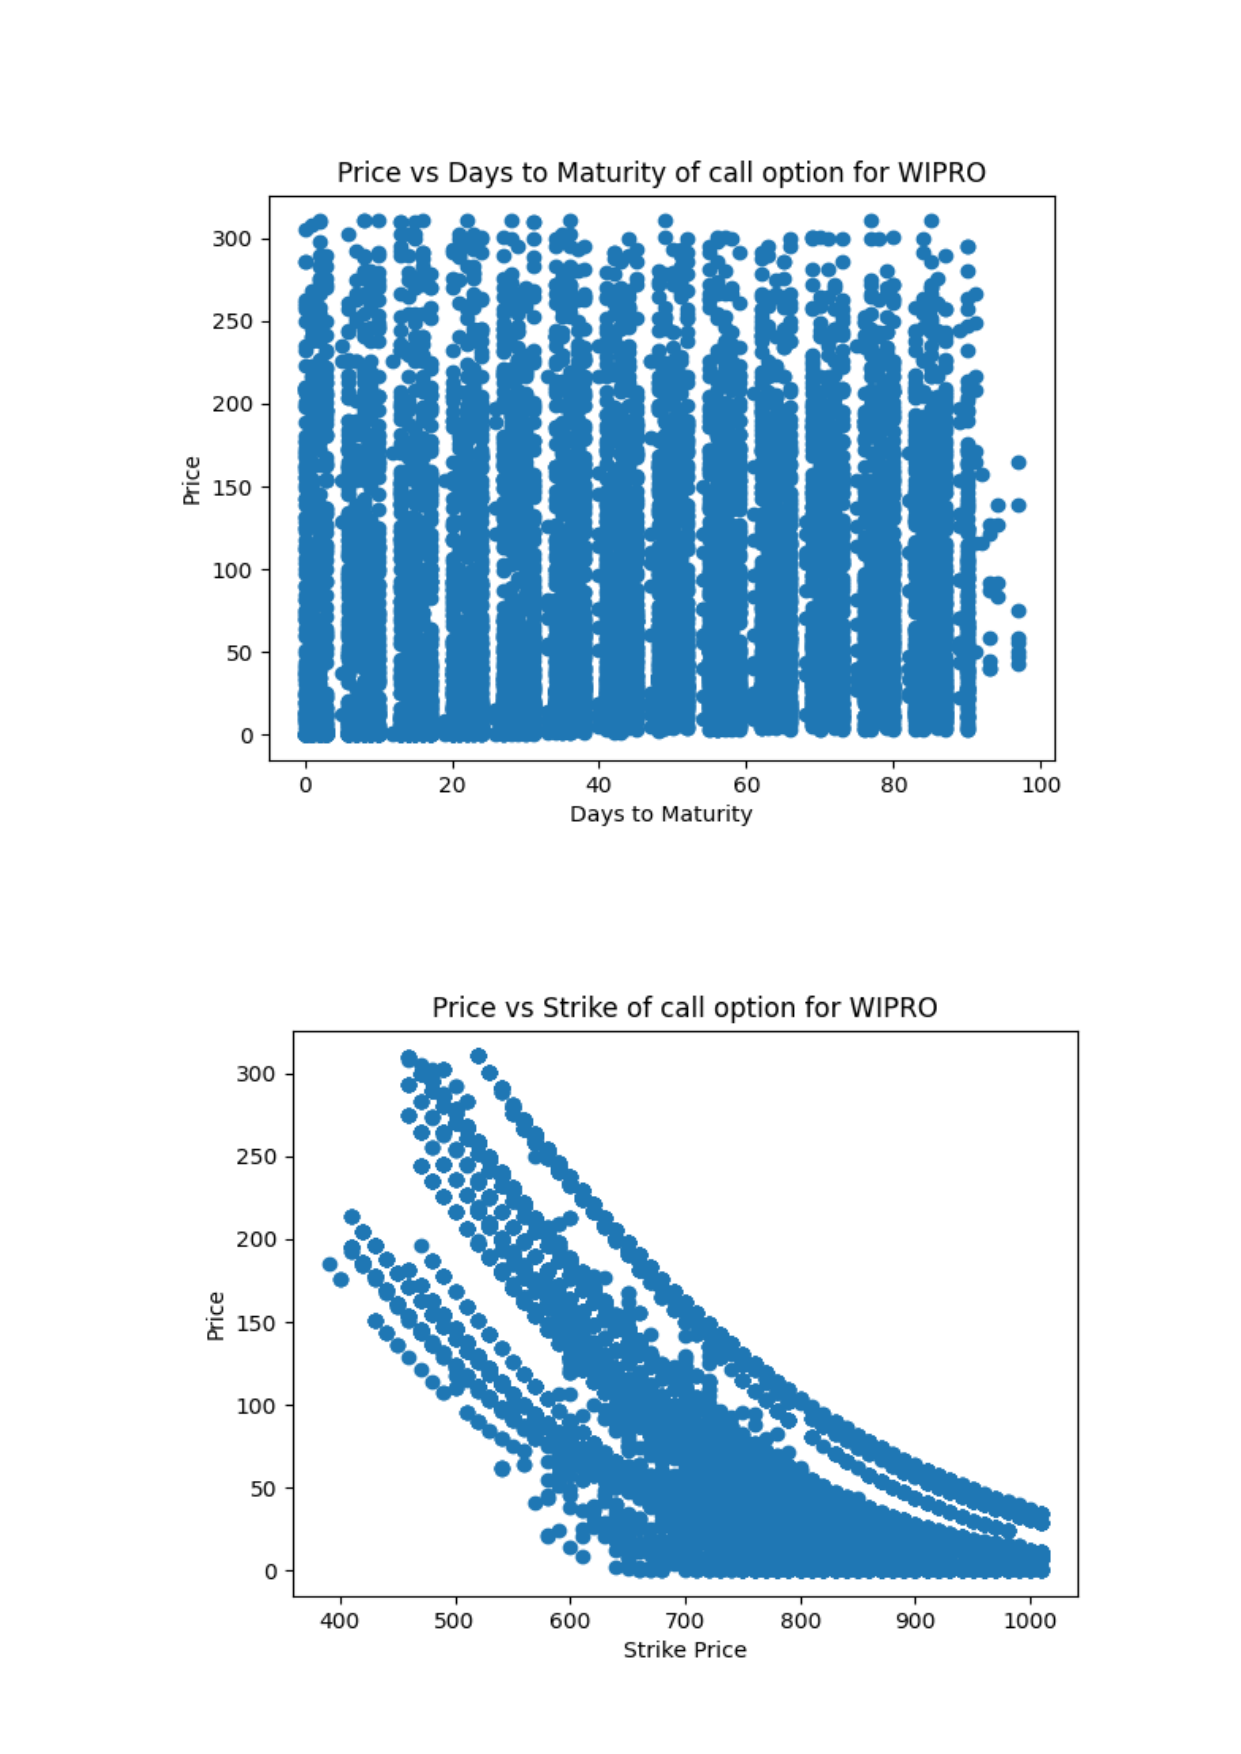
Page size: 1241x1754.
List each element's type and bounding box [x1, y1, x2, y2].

picture [171, 118, 1069, 837]
picture [195, 953, 1092, 1673]
